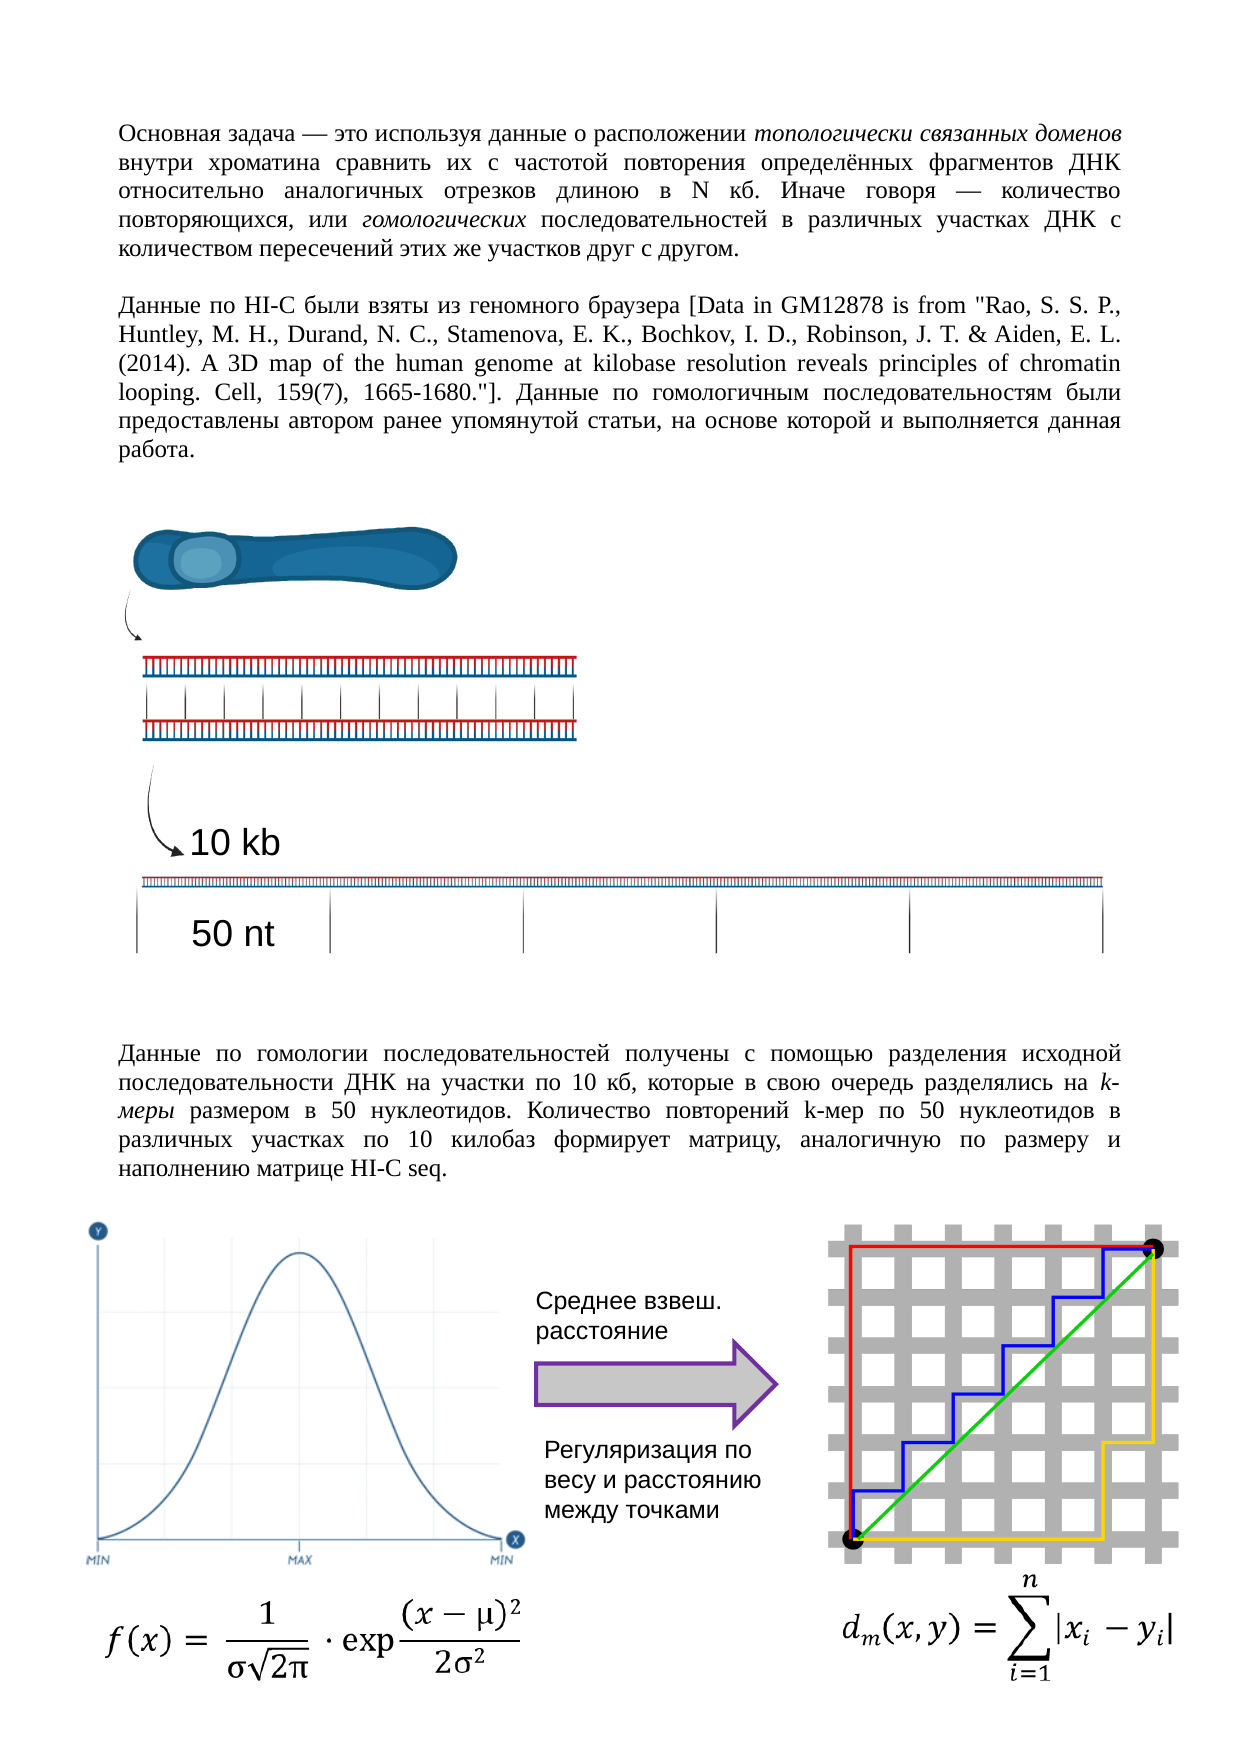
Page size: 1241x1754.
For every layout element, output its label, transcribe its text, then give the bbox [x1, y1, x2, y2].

picture [85, 1220, 527, 1571]
text Данные по гомологии последовательностей получены с помощью разделения исходной последовательности ДНК на участки по 10 кб, которые в свою очередь разделялись на k-меры размером в 50 нуклеотидов. Количество повторений k-мер по 50 нуклеотидов в различных участках по 10 килобаз формирует матрицу, аналогичную по размеру и наполнению матрице HI-C seq. [118, 1061, 1122, 1182]
picture [80, 482, 1169, 1061]
text Основная задача — это используя данные о расположении топологически связанных доменов внутри хроматина сравнить их с частотой повторения определённых фрагментов ДНК относительно аналогичных отрезков длиною в N кб. Иначе говоря — количество повторяющихся, или гомологических последовательностей в различных участках ДНК с количеством пересечений этих же участков друг с другом. [118, 118, 1122, 262]
text Данные по HI-C были взяты из геномного браузера [Data in GM12878 is from "Rao, S. S. P., Huntley, M. H., Durand, N. C., Stamenova, E. K., Bochkov, I. D., Robinson, J. T. & Aiden, E. L. (2014). A 3D map of the human genome at kilobase resolution reveals principles of chromatin looping. Cell, 159(7), 1665-1680."]. Данные по гомологичным последовательностям были предоставлены автором ранее упомянутой статьи, на основе которой и выполняется данная работа. [118, 291, 1122, 463]
picture [98, 1594, 527, 1681]
picture [819, 1216, 1189, 1681]
